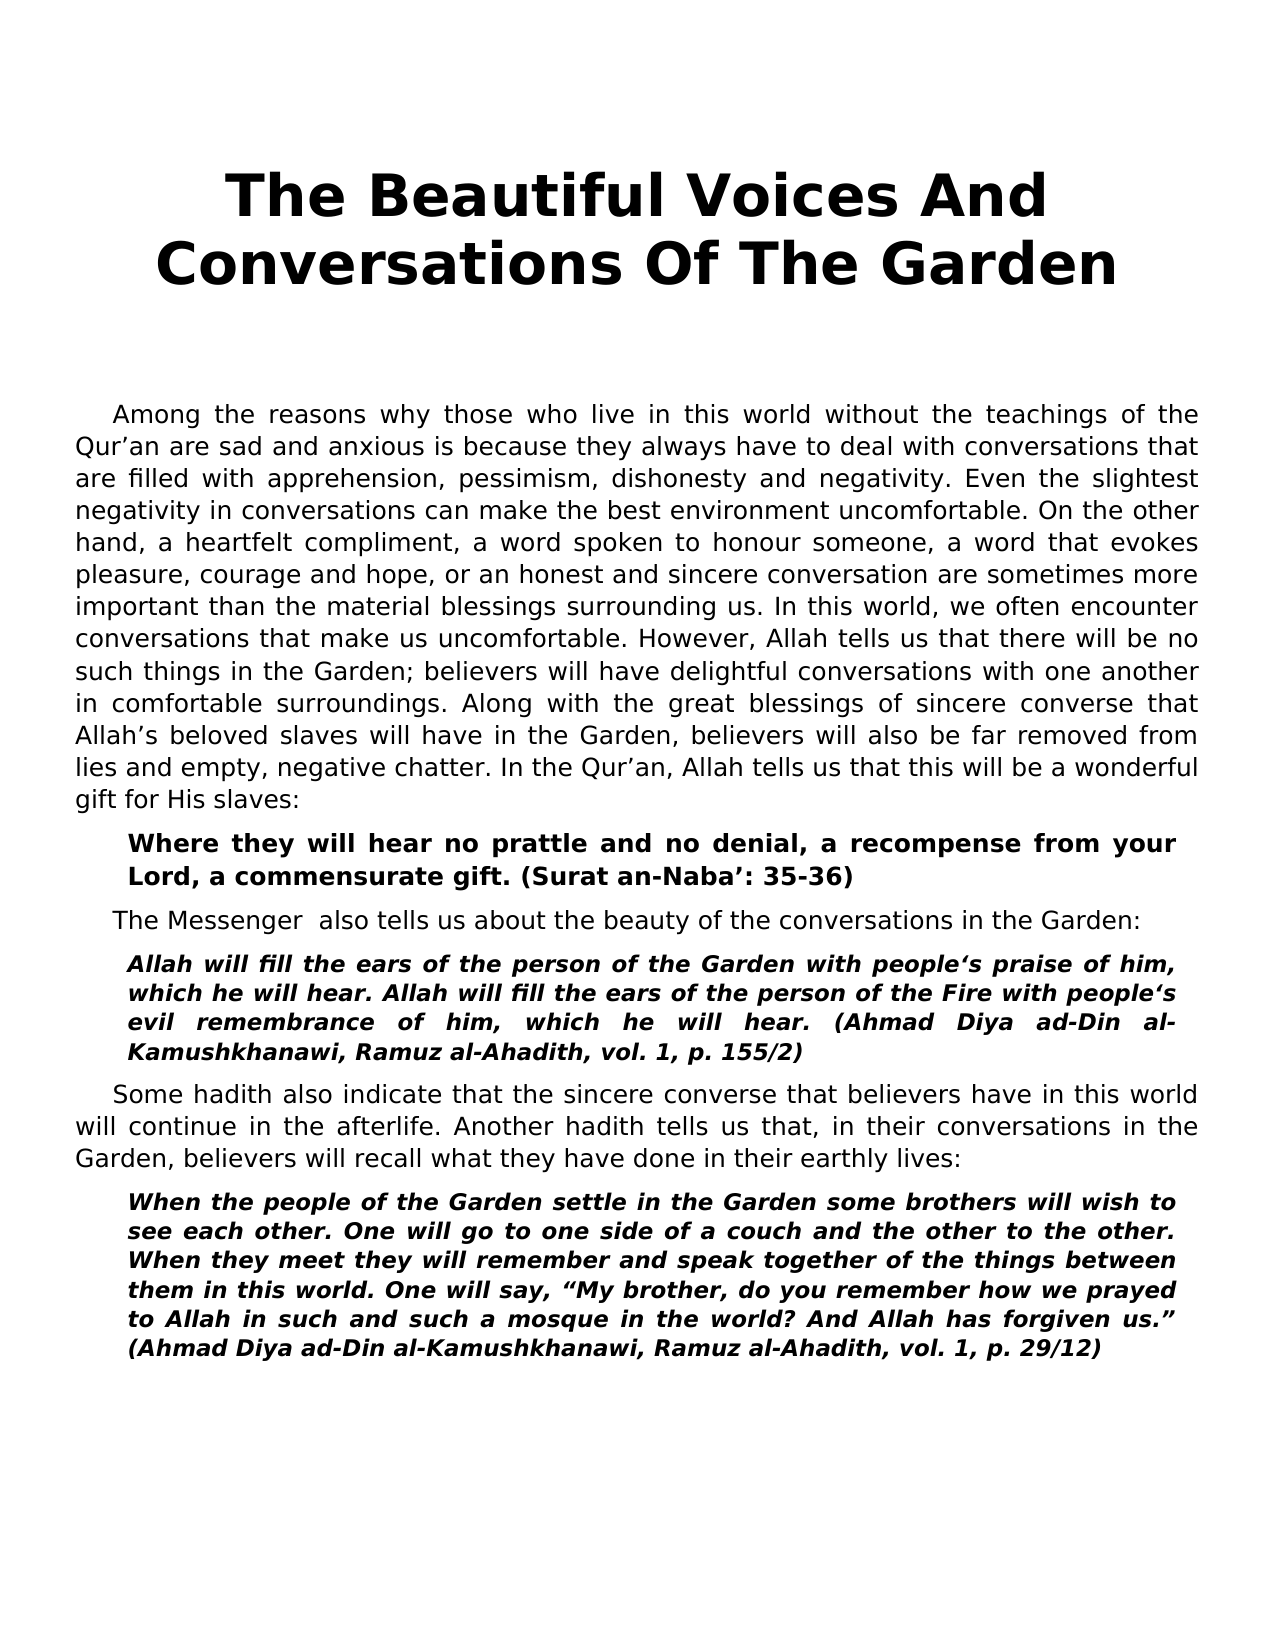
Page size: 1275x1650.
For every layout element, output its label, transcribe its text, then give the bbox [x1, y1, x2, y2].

text Some hadith also indicate that the sincere converse that believers have in this world will continue in the afterlife. Another hadith tells us that, in their conversations in the Garden, believers will recall what they have done in their earthly lives: [75, 1080, 1200, 1174]
text When the people of the Garden settle in the Garden some brothers will wish to see each other. One will go to one side of a couch and the other to the other. When they meet they will remember and speak together of the things between them in this world. One will say, “My brother, do you remember how we prayed to Allah in such and such a mosque in the world? And Allah has forgiven us.” (Ahmad Diya ad-Din al-Kamushkhanawi, Ramuz al-Ahadith, vol. 1, p. 29/12) [127, 1189, 1177, 1362]
text Where they will hear no prattle and no denial, a recompense from your Lord, a commensurate gift. (Surat an-Naba’: 35-36) [127, 829, 1177, 891]
text Allah will fill the ears of the person of the Garden with people‘s praise of him, which he will hear. Allah will fill the ears of the person of the Fire with people‘s evil remembrance of him, which he will hear. (Ahmad Diya ad-Din al-Kamushkhanawi, Ramuz al-Ahadith, vol. 1, p. 155/2) [127, 951, 1177, 1065]
text Among the reasons why those who live in this world without the teachings of the Qur’an are sad and anxious is because they always have to deal with conversations that are filled with apprehension, pessimism, dishonesty and negativity. Even the slightest negativity in conversations can make the best environment uncomfortable. On the other hand, a heartfelt compliment, a word spoken to honour someone, a word that evokes pleasure, courage and hope, or an honest and sincere conversation are sometimes more important than the material blessings surrounding us. In this world, we often encounter conversations that make us uncomfortable. However, Allah tells us that there will be no such things in the Garden; believers will have delightful conversations with one another in comfortable surroundings. Along with the great blessings of sincere converse that Allah’s beloved slaves will have in the Garden, believers will also be far removed from lies and empty, negative chatter. In the Qur’an, Allah tells us that this will be a wonderful gift for His slaves: [75, 400, 1200, 814]
text The Messenger also tells us about the beauty of the conversations in the Garden: [75, 906, 1200, 935]
subtitle The Beautiful Voices And Conversations Of The Garden [75, 162, 1200, 298]
